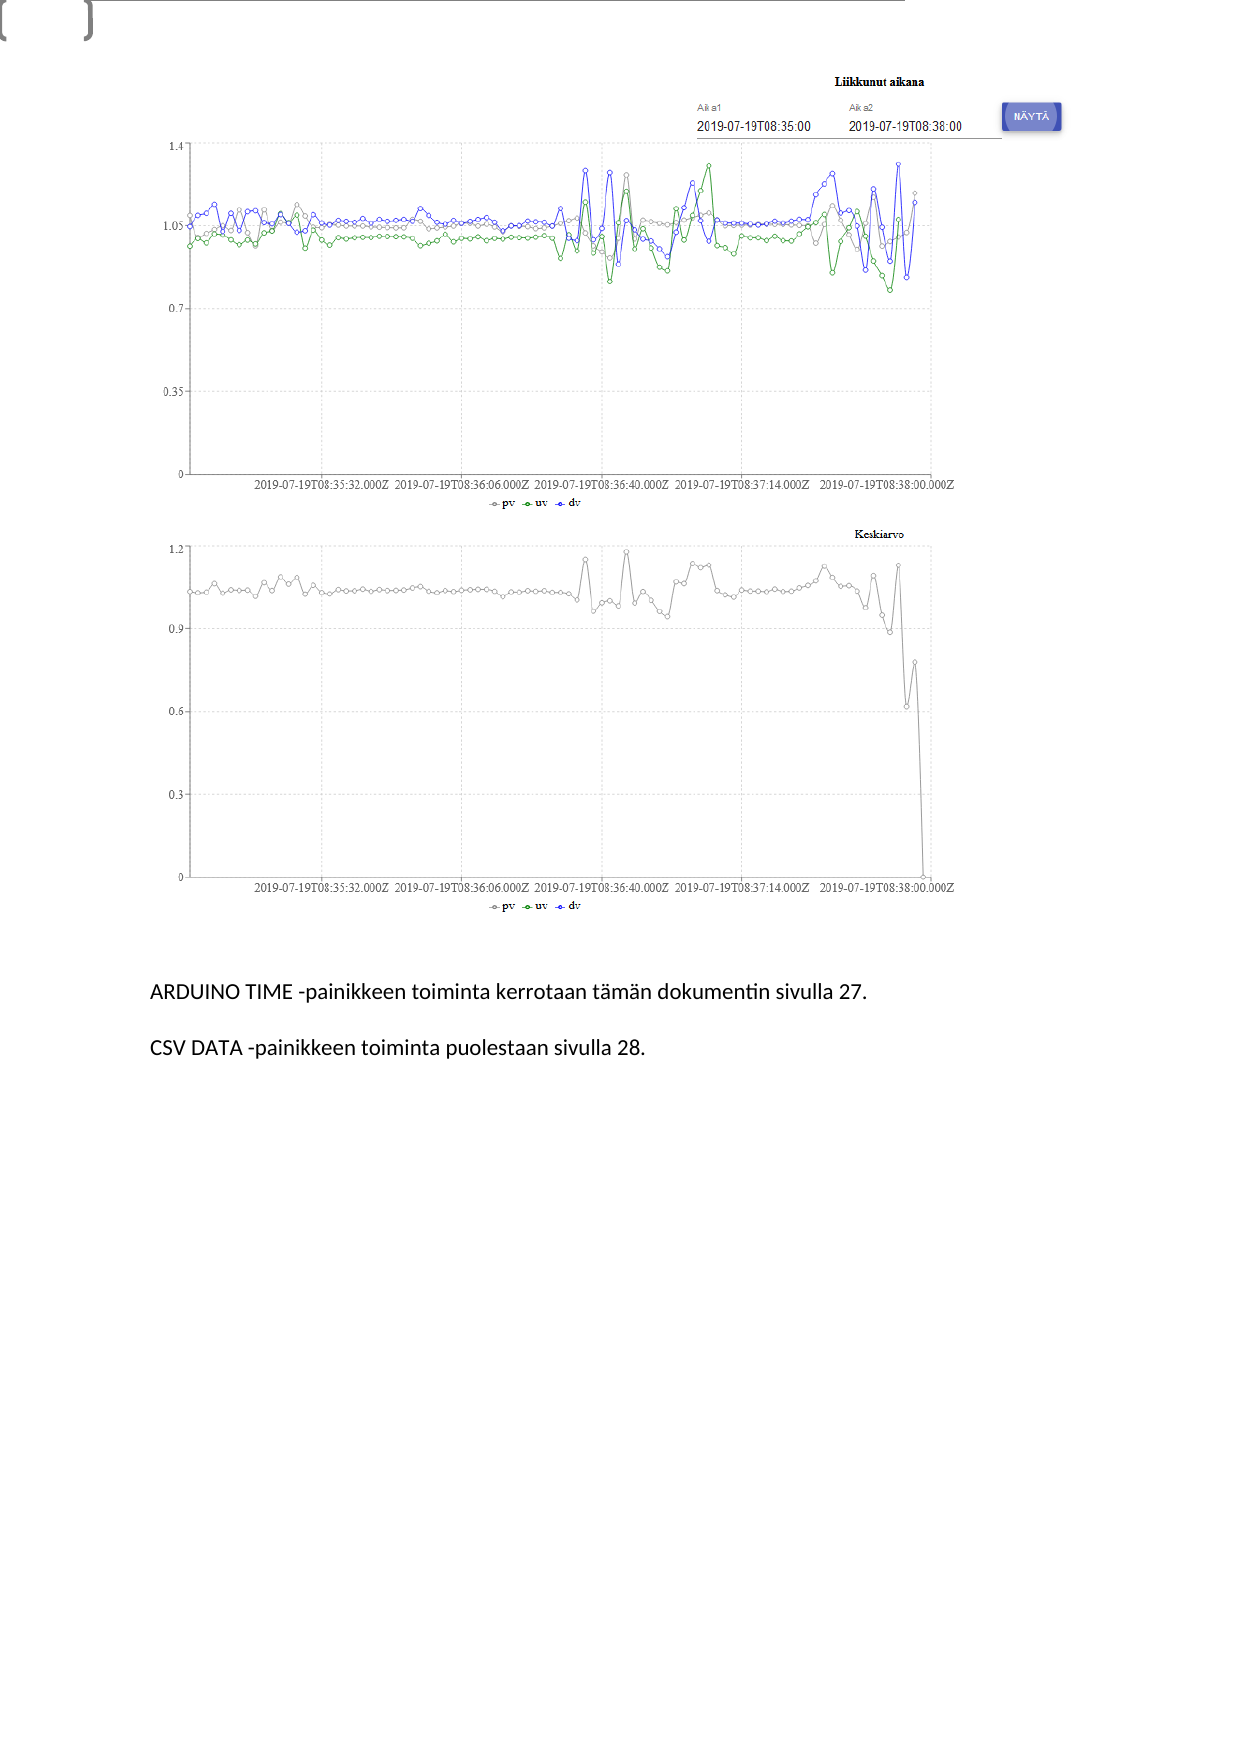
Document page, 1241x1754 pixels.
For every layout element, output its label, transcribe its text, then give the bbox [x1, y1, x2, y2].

text ARDUINO TIME -painikkeen toiminta kerrotaan tämän dokumentin sivulla 27. [150, 977, 1090, 1005]
text CSV DATA -painikkeen toiminta puolestaan sivulla 28. [150, 1033, 1090, 1061]
